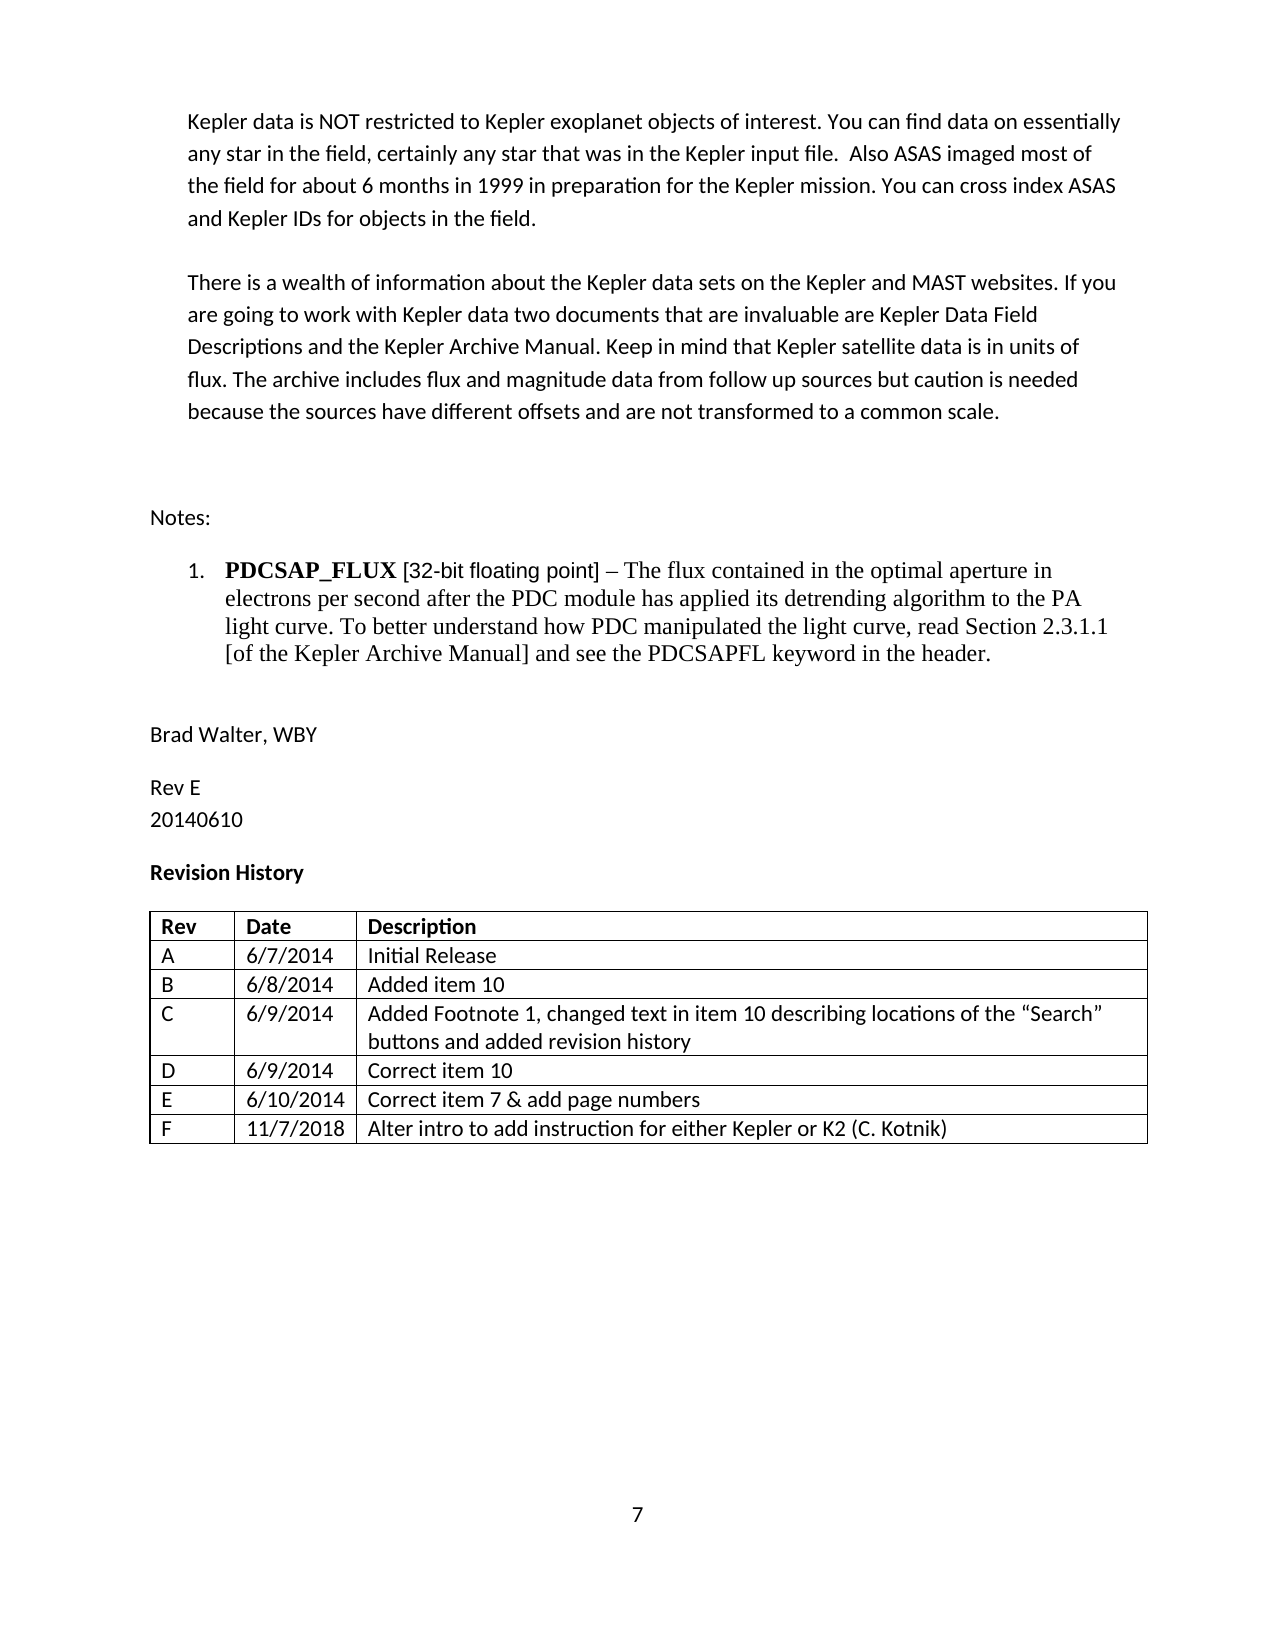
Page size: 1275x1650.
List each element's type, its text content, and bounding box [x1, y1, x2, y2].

text Revision History [150, 858, 1125, 886]
table_cell 6/9/2014 [235, 999, 356, 1055]
table_cell Added Footnote 1, changed text in item 10 describing locations of the “Search” buttons and added revision history [357, 999, 1147, 1055]
table_cell 6/8/2014 [235, 970, 356, 998]
table_cell D [151, 1056, 234, 1084]
table_header Rev [151, 912, 234, 940]
table_cell A [151, 941, 234, 969]
table_cell Alter intro to add instruction for either Kepler or K2 (C. Kotnik) [357, 1115, 1147, 1143]
table_cell E [151, 1086, 234, 1113]
table_cell 6/9/2014 [235, 1056, 356, 1084]
list Kepler data is NOT restricted to Kepler exoplanet objects of interest. You can find data on essentially any star in the field, certainly any star that was in the Kepler input file. Also ASAS imaged most of the field for about 6 months in 1999 in preparation for the Kepler mission. You can cross index ASAS and Kepler IDs for objects in the field. There is a wealth of information about the Kepler data sets on the Kepler and MAST websites. If you are going to work with Kepler data two documents that are invaluable are Kepler Data Field Descriptions and the Kepler Archive Manual. Keep in mind that Kepler satellite data is in units of flux. The archive includes flux and magnitude data from follow up sources but caution is needed because the sources have different offsets and are not transformed to a common scale. [187, 75, 1125, 425]
table_cell 11/7/2018 [235, 1115, 356, 1143]
table_header Description [357, 912, 1147, 940]
table_cell C [151, 999, 234, 1055]
table_cell F [151, 1115, 234, 1143]
table_cell B [151, 970, 234, 998]
list PDCSAP_FLUX [32-bit floating point] – The flux contained in the optimal aperture in electrons per second after the PDC module has applied its detrending algorithm to the PA light curve. To better understand how PDC manipulated the light curve, read Section 2.3.1.1 [of the Kepler Archive Manual] and see the PDCSAPFL keyword in the header. [187, 556, 1125, 667]
table_cell 6/10/2014 [235, 1086, 356, 1113]
table_cell Correct item 7 & add page numbers [357, 1086, 1147, 1113]
table_header Date [235, 912, 356, 940]
table_cell Added item 10 [357, 970, 1147, 998]
table_cell 6/7/2014 [235, 941, 356, 969]
text Rev E 20140610 [150, 773, 1125, 833]
text Notes: [150, 503, 1125, 531]
text Brad Walter, WBY [150, 720, 1125, 748]
table_cell Correct item 10 [357, 1056, 1147, 1084]
table_cell Initial Release [357, 941, 1147, 969]
